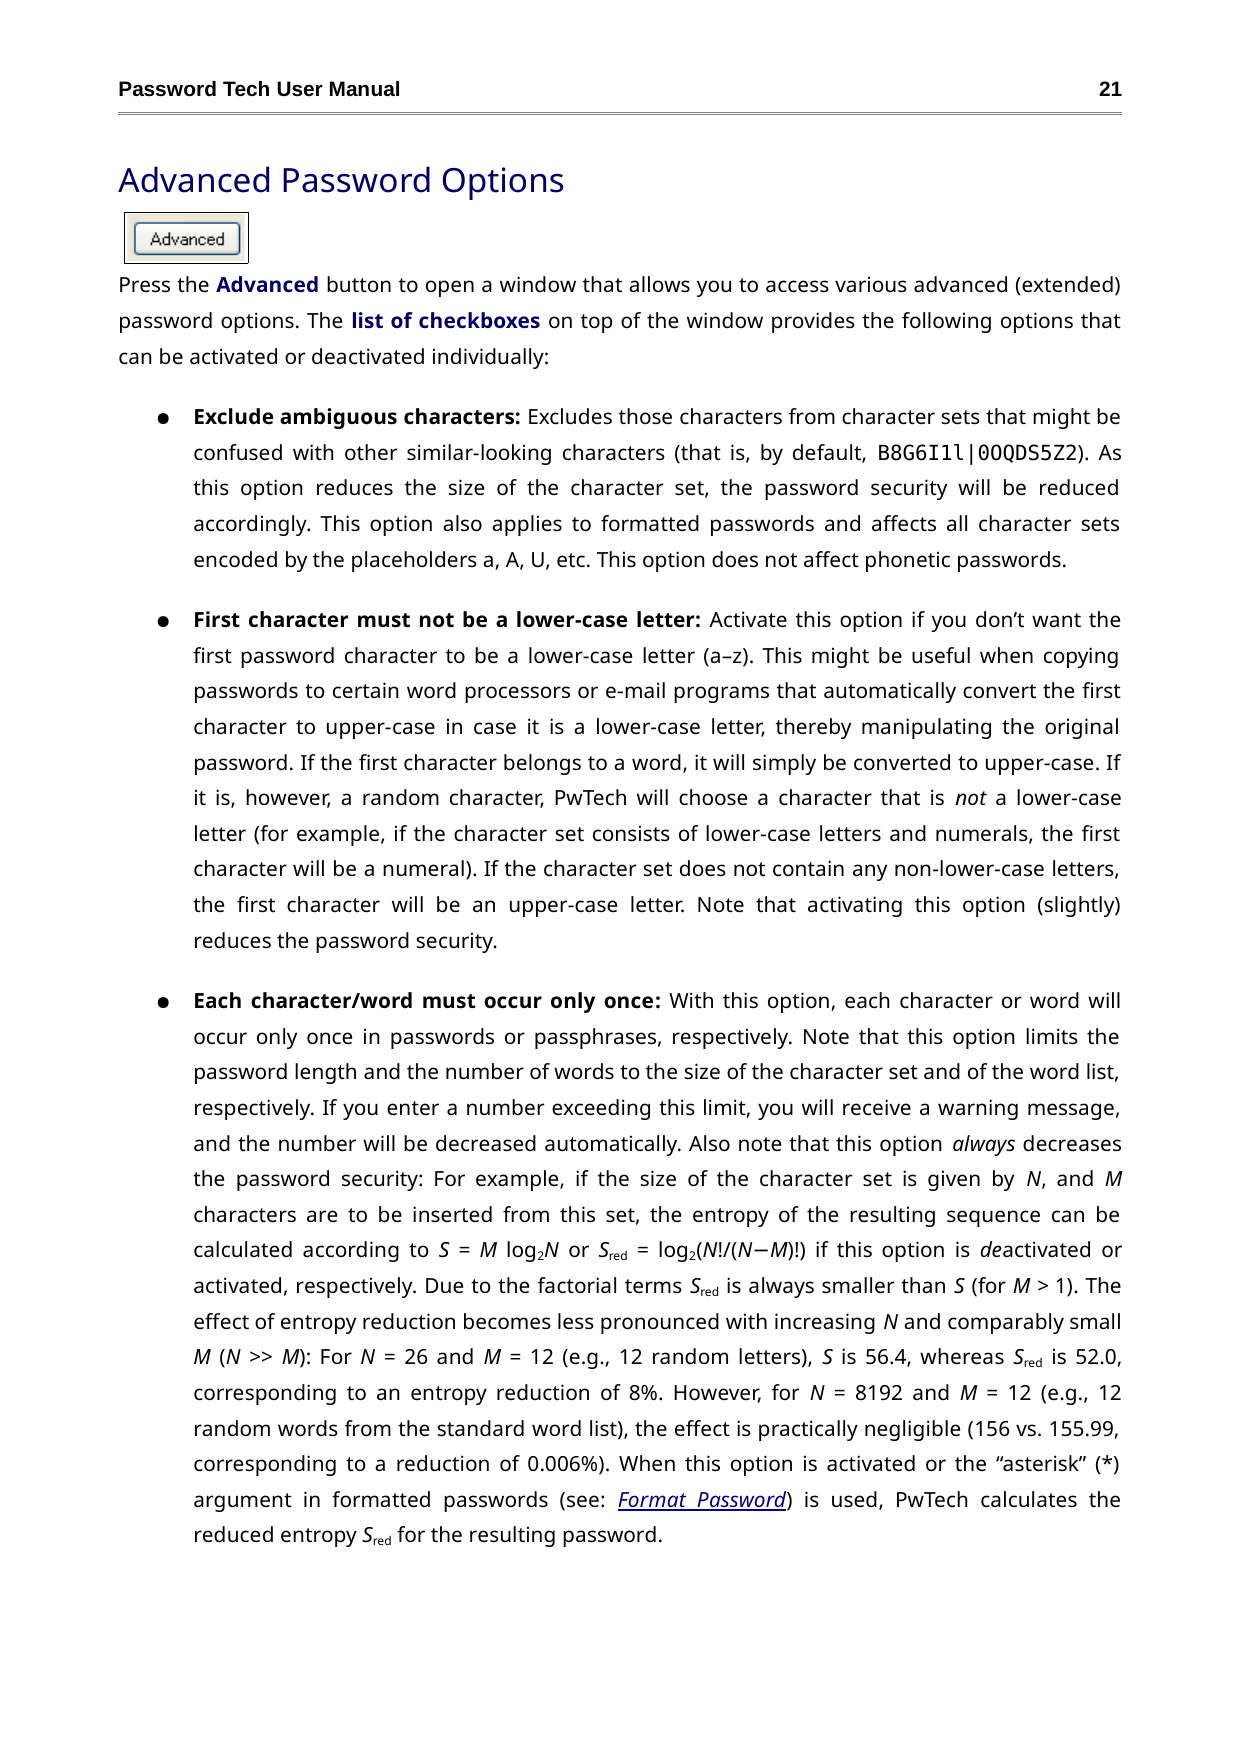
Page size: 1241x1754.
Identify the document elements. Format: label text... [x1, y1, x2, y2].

list First character must not be a lower-case letter: Activate this option if you don’t want the first password character to be a lower-case letter (a–z). This might be useful when copying passwords to certain word processors or e-mail programs that automatically convert the first character to upper-case in case it is a lower-case letter, thereby manipulating the original password. If the first character belongs to a word, it will simply be converted to upper-case. If it is, however, a random character, PwTech will choose a character that is not a lower-case letter (for example, if the character set consists of lower-case letters and numerals, the first character will be a numeral). If the character set does not contain any non-lower-case letters, the first character will be an upper-case letter. Note that activating this option (slightly) reduces the password security. [156, 605, 1122, 954]
list Each character/word must occur only once: With this option, each character or word will occur only once in passwords or passphrases, respectively. Note that this option limits the password length and the number of words to the size of the character set and of the word list, respectively. If you enter a number exceeding this limit, you will receive a warning message, and the number will be decreased automatically. Also note that this option always decreases the password security: For example, if the size of the character set is given by N, and M characters are to be inserted from this set, the entropy of the resulting sequence can be calculated according to S = M log2N or Sred = log2(N!/(N−M)!) if this option is deactivated or activated, respectively. Due to the factorial terms Sred is always smaller than S (for M > 1). The effect of entropy reduction becomes less pronounced with increasing N and comparably small M (N >> M): For N = 26 and M = 12 (e.g., 12 random letters), S is 56.4, whereas Sred is 52.0, corresponding to an entropy reduction of 8%. However, for N = 8192 and M = 12 (e.g., 12 random words from the standard word list), the effect is practically negligible (156 vs. 155.99, corresponding to a reduction of 0.006%). When this option is activated or the “asterisk” (*) argument in formatted passwords (see: Format Password) is used, PwTech calculates the reduced entropy Sred for the resulting password. [156, 986, 1122, 1549]
text Press the Advanced button to open a window that allows you to access various advanced (extended) password options. The list of checkboxes on top of the window provides the following options that can be activated or deactivated individually: [118, 213, 1122, 370]
subtitle Advanced Password Options [118, 156, 1122, 202]
list Exclude ambiguous characters: Excludes those characters from character sets that might be confused with other similar-looking characters (that is, by default, B8G6I1l|0OQDS5Z2). As this option reduces the size of the character set, the password security will be reduced accordingly. This option also applies to formatted passwords and affects all character sets encoded by the placeholders a, A, U, etc. This option does not affect phonetic passwords. [156, 402, 1122, 573]
picture [127, 214, 245, 261]
